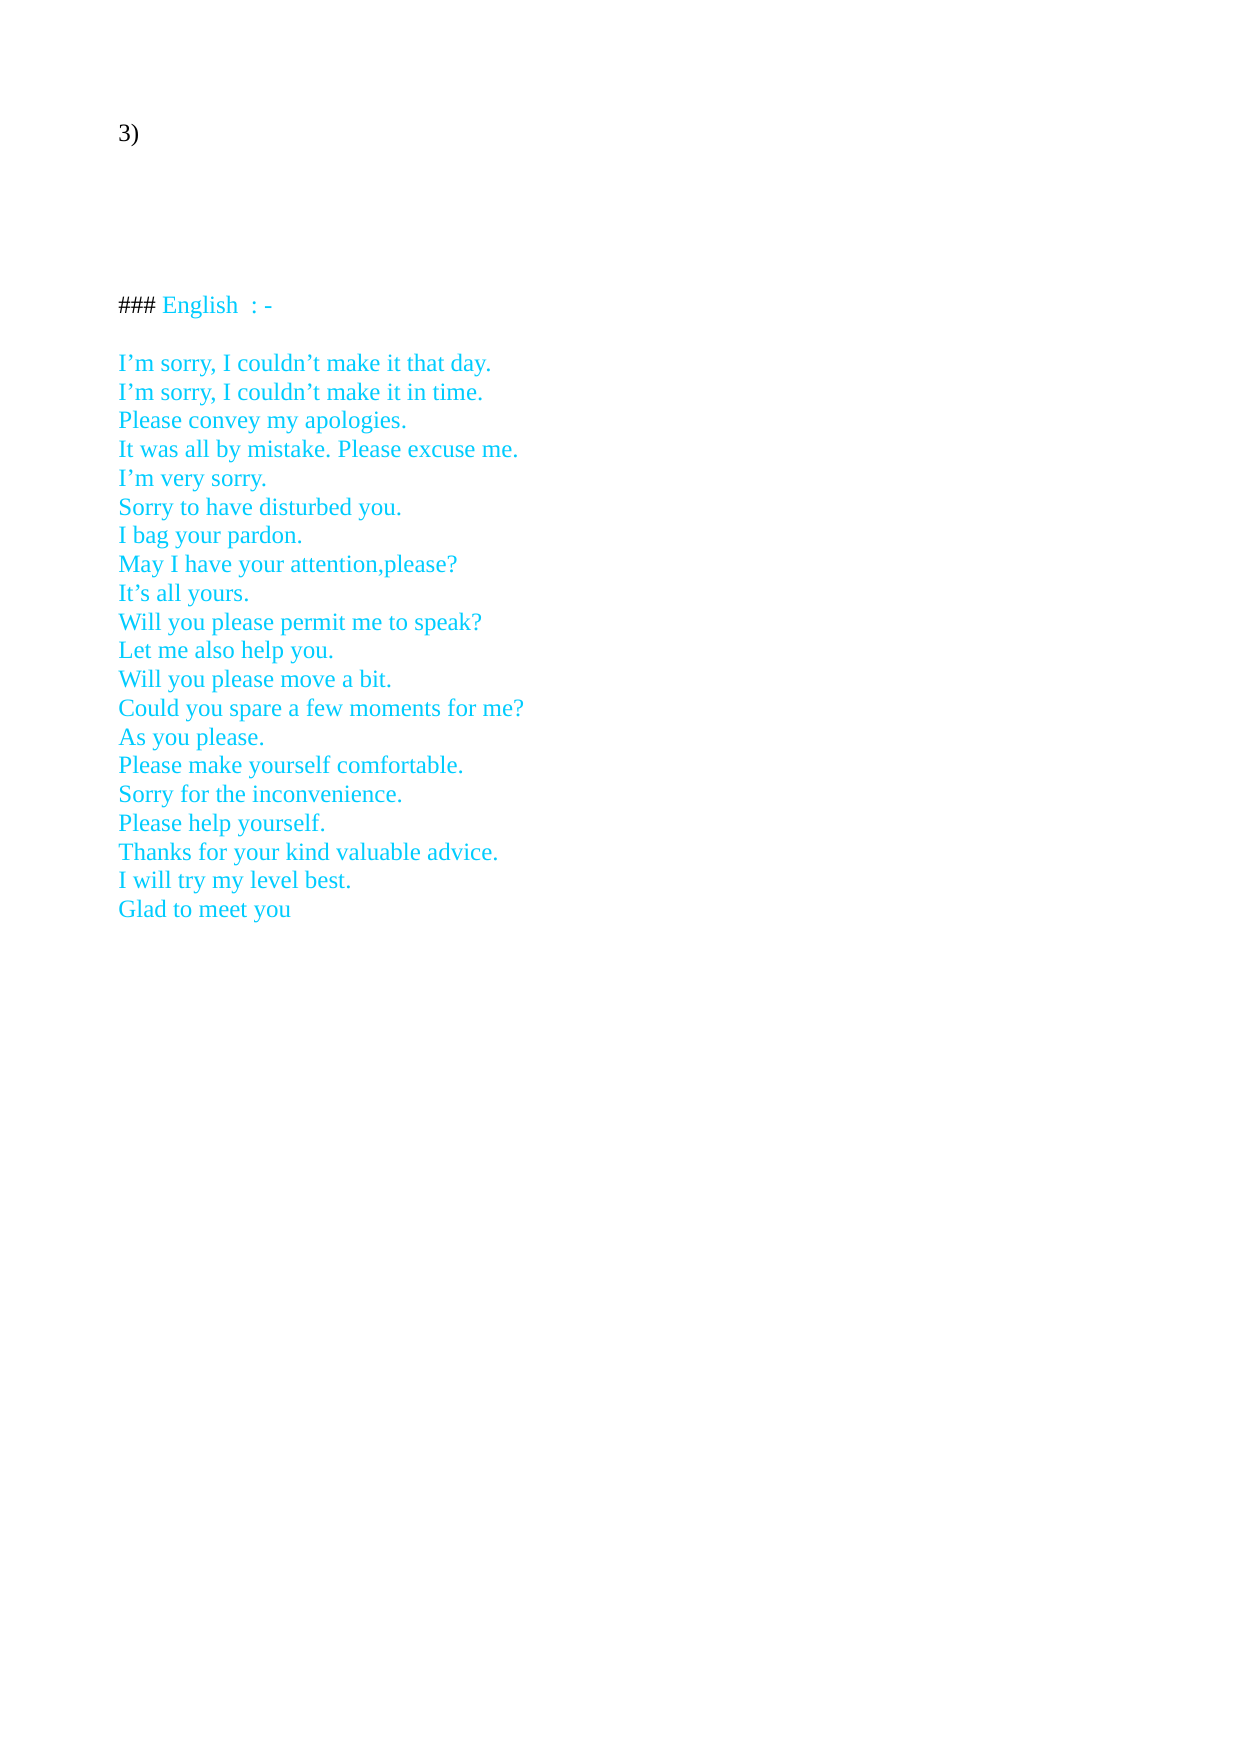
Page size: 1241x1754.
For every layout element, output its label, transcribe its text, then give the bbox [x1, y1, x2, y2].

text I’m sorry, I couldn’t make it that day. [118, 348, 1122, 377]
text Thanks for your kind valuable advice. [118, 837, 1122, 866]
text It was all by mistake. Please excuse me. [118, 434, 1122, 463]
text I will try my level best. [118, 866, 1122, 894]
text May I have your attention,please? [118, 549, 1122, 578]
text Could you spare a few moments for me? [118, 693, 1122, 722]
text Sorry to have disturbed you. [118, 492, 1122, 521]
text As you please. [118, 722, 1122, 751]
text Please help yourself. [118, 808, 1122, 837]
text I’m sorry, I couldn’t make it in time. [118, 377, 1122, 406]
text Glad to meet you [118, 894, 1122, 923]
text Will you please move a bit. [118, 664, 1122, 693]
text Sorry for the inconvenience. [118, 779, 1122, 808]
text It’s all yours. [118, 578, 1122, 607]
text ### English : - [118, 291, 1122, 319]
text I’m very sorry. [118, 463, 1122, 492]
text Please convey my apologies. [118, 406, 1122, 434]
text Let me also help you. [118, 636, 1122, 664]
text I bag your pardon. [118, 521, 1122, 549]
text 3) [118, 118, 1122, 147]
text Please make yourself comfortable. [118, 751, 1122, 779]
text Will you please permit me to speak? [118, 607, 1122, 636]
